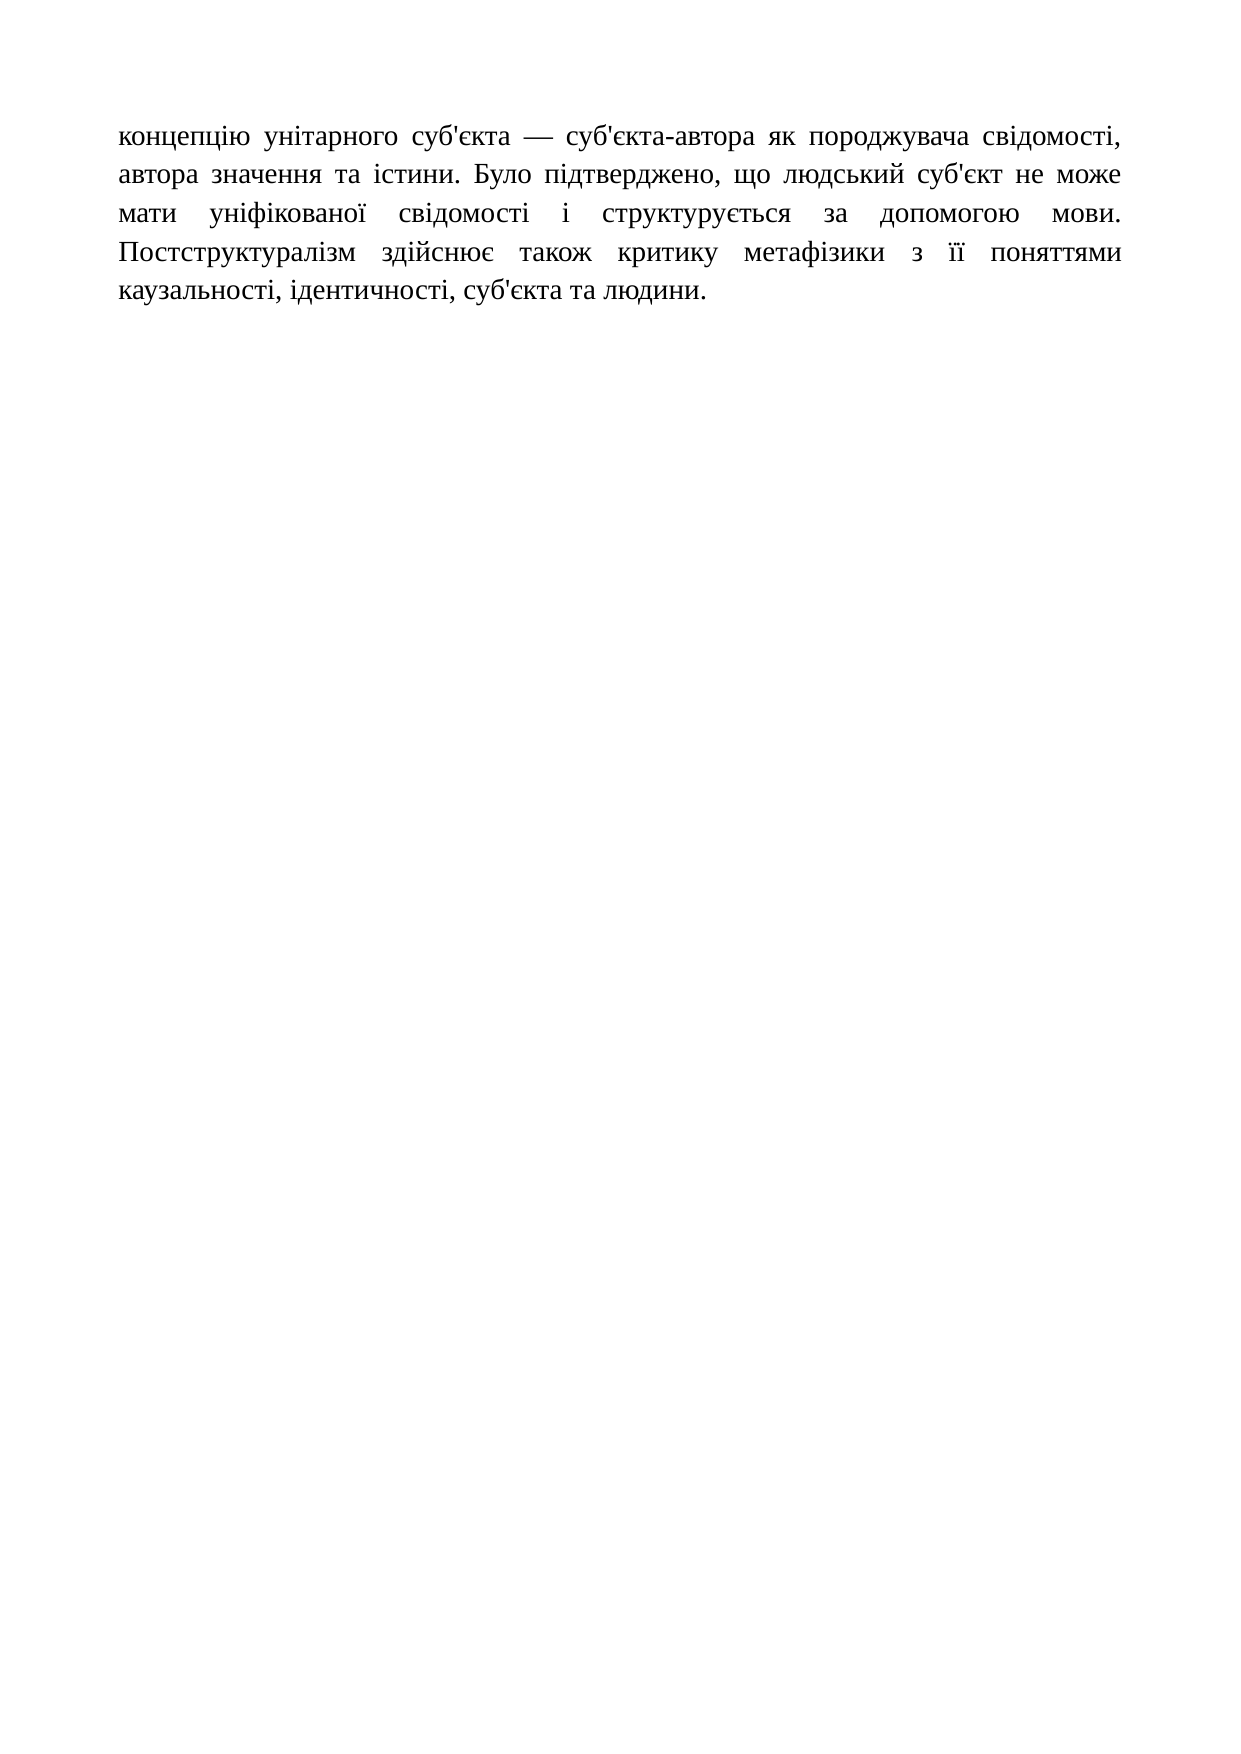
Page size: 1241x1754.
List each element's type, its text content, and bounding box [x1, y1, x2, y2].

text концепцію унітарного суб'єкта — суб'єкта-автора як породжувача свідомості, автора значення та істини. Було підтверджено, що людський суб'єкт не може мати уніфікованої свідомості і структурується за допомогою мови. Постструктуралізм здійснює також критику метафізики з її поняттями каузальності, ідентичності, суб'єкта та людини. [118, 118, 1122, 306]
